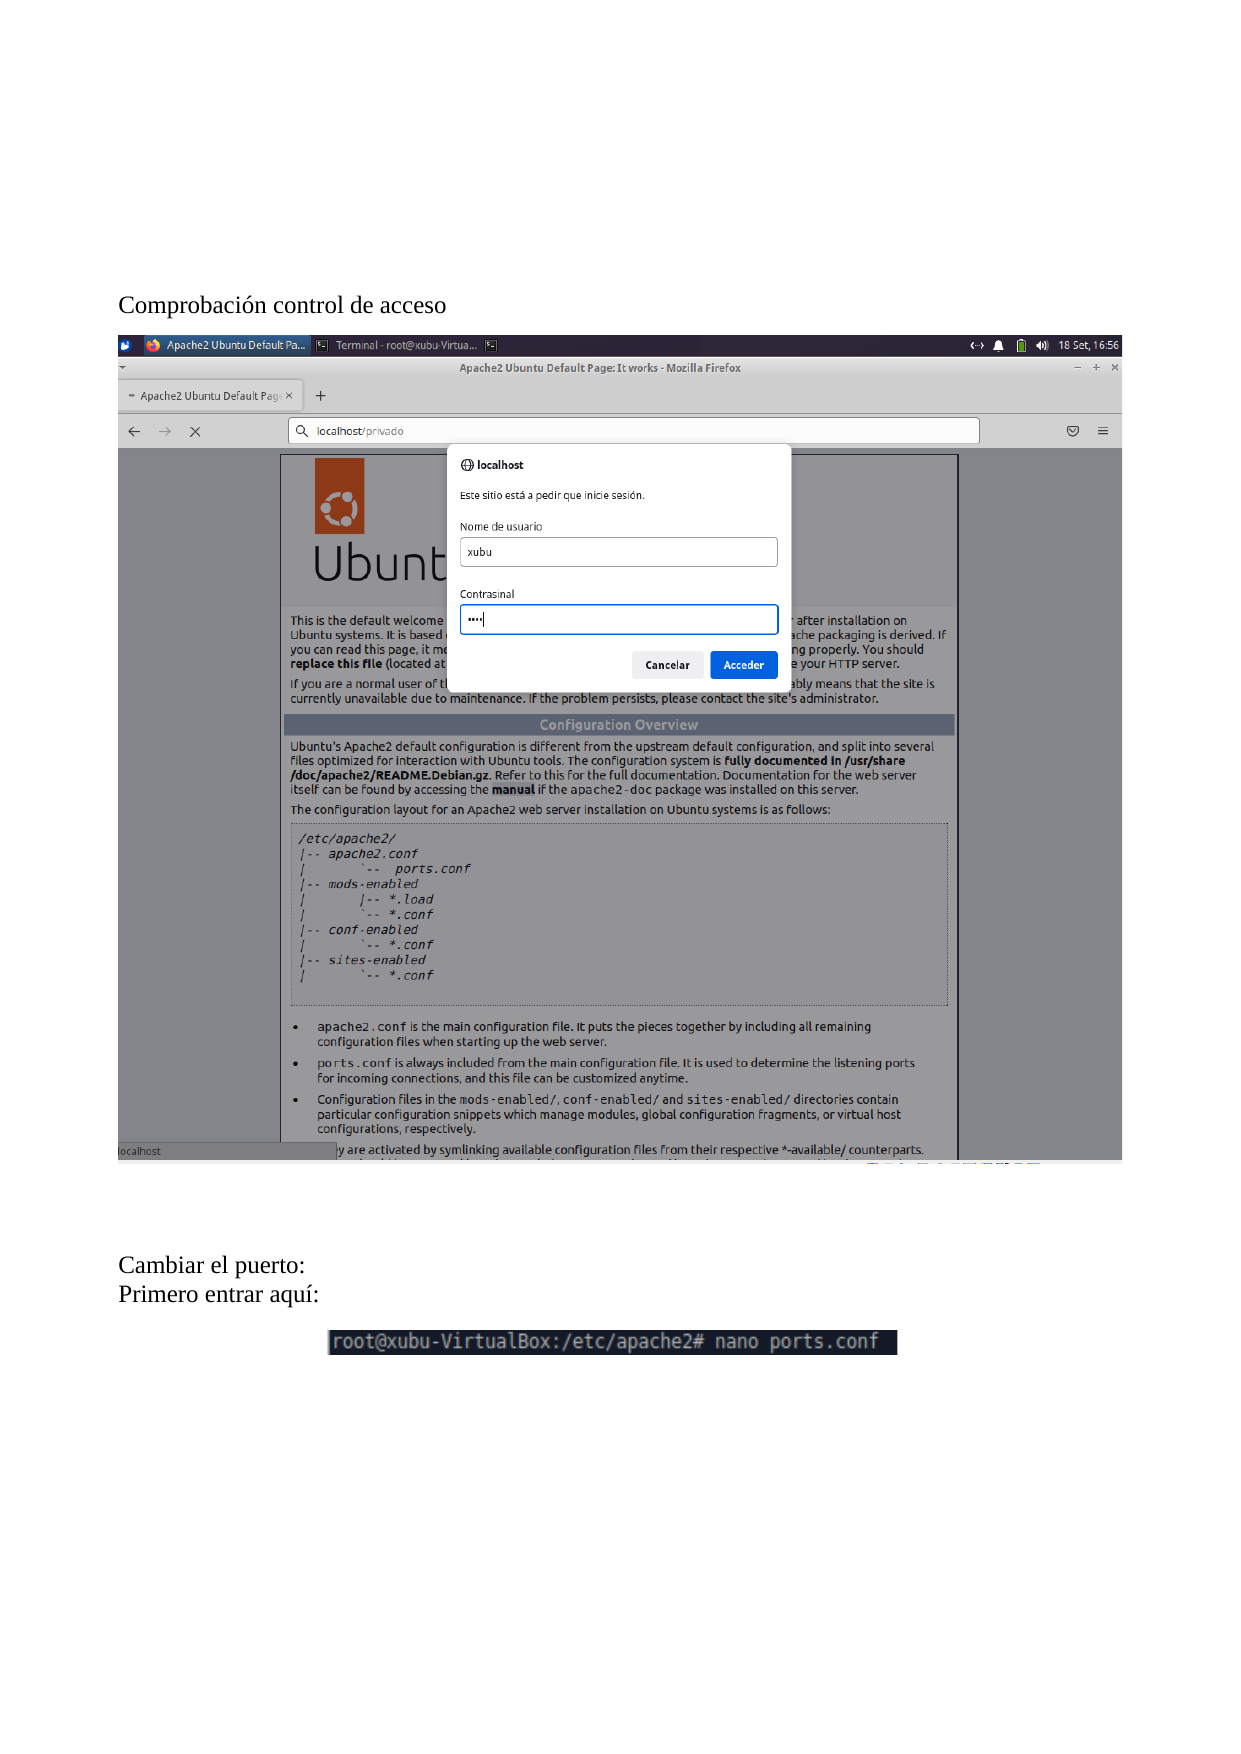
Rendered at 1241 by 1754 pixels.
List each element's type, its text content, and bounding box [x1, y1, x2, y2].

text Primero entrar aquí: [118, 1279, 1122, 1307]
text Comprobación control de acceso [118, 291, 1122, 319]
picture [327, 1330, 898, 1355]
picture [118, 335, 1123, 1164]
text Cambiar el puerto: [118, 1250, 1122, 1279]
